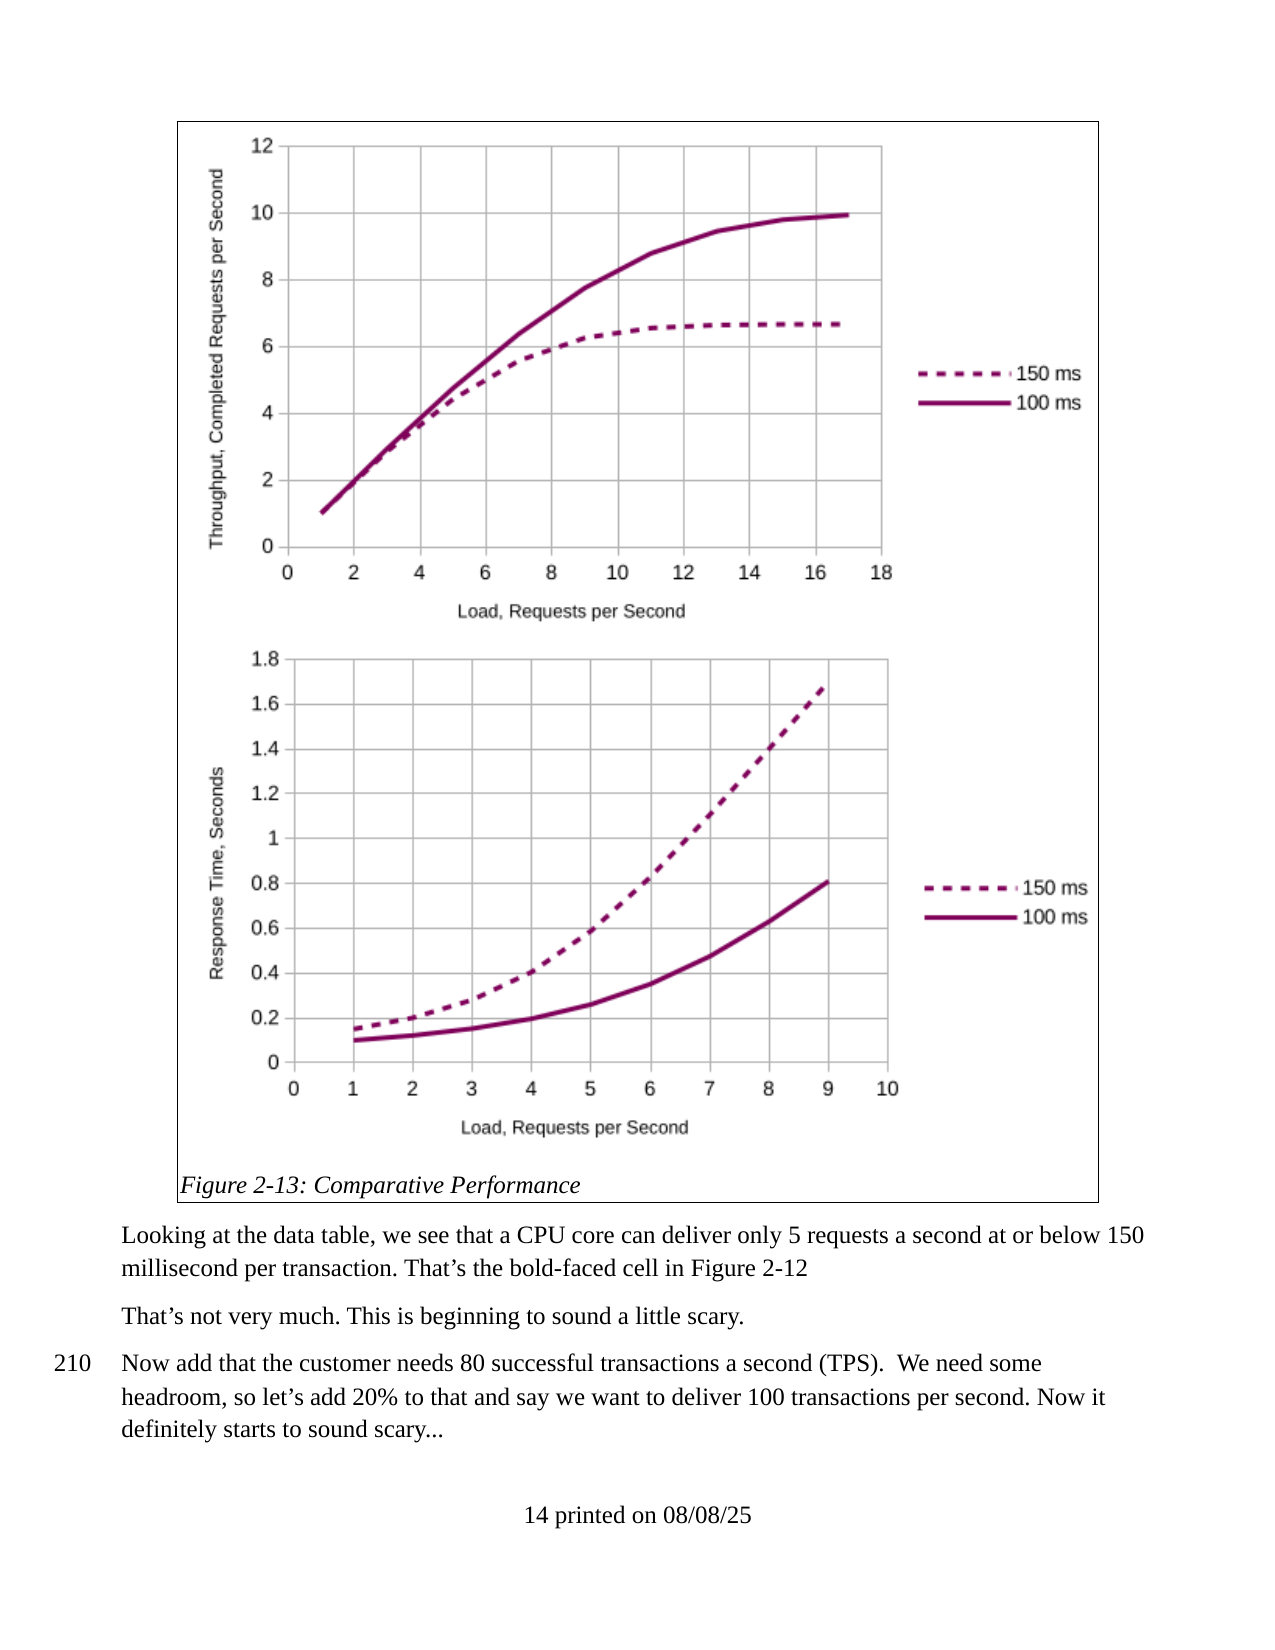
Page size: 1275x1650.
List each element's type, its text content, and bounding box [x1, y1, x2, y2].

text Figure 2-13: Comparative Performance [180, 1158, 1095, 1199]
text Looking at the data table, we see that a CPU core can deliver only 5 requests a second at or below 150 millisecond per transaction. That’s the bold-faced cell in Figure 2-12 [121, 169, 1154, 1282]
text Now add that the customer needs 80 successful transactions a second (TPS). We need some headroom, so let’s add 20% to that and say we want to deliver 100 transactions per second. Now it definitely starts to sound scary... [121, 1348, 1154, 1443]
text That’s not very much. This is beginning to sound a little scary. [121, 1301, 1154, 1330]
picture [179, 124, 1096, 1158]
